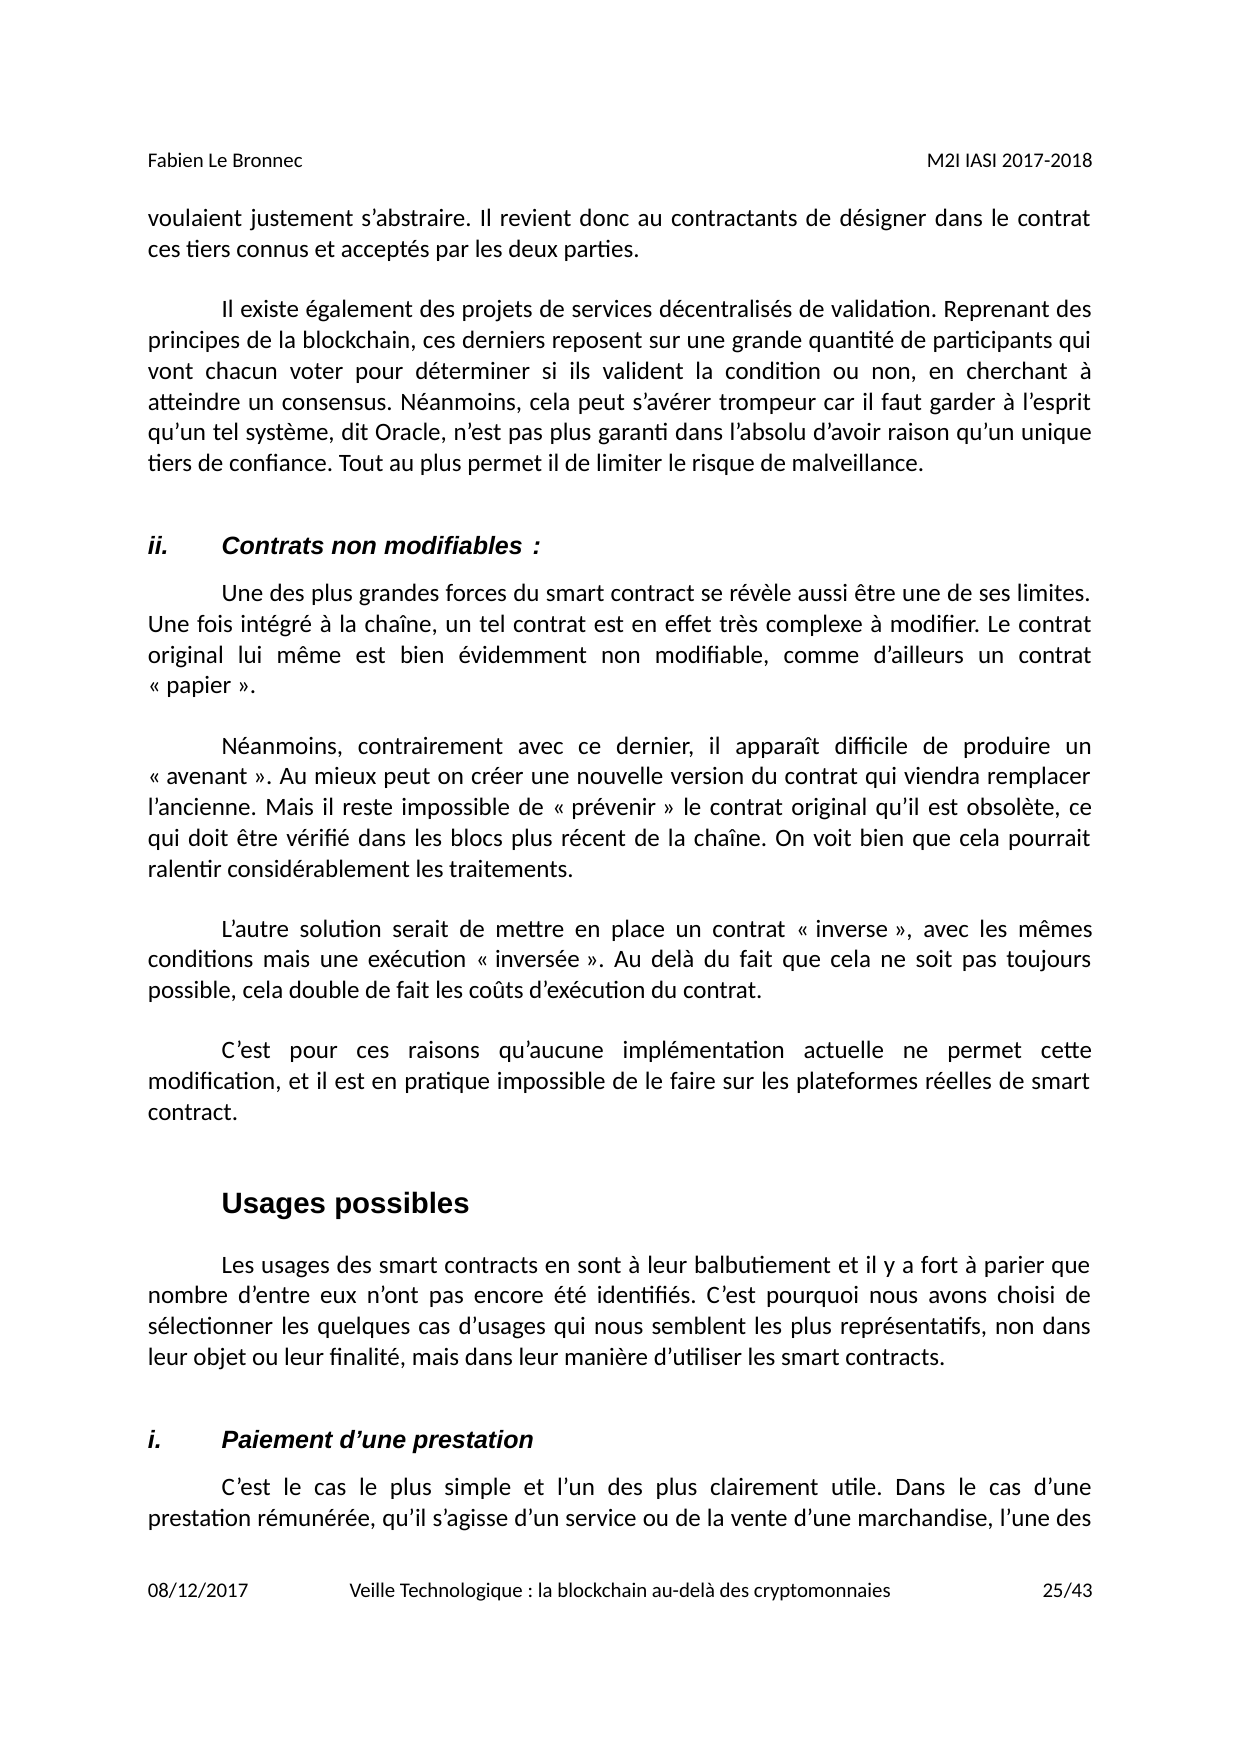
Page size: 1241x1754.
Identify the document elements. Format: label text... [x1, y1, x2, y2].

text Il existe également des projets de services décentralisés de validation. Reprenant des principes de la blockchain, ces derniers reposent sur une grande quantité de participants qui vont chacun voter pour déterminer si ils valident la condition ou non, en cherchant à atteindre un consensus. Néanmoins, cela peut s’avérer trompeur car il faut garder à l’esprit qu’un tel système, dit Oracle, n’est pas plus garanti dans l’absolu d’avoir raison qu’un unique tiers de confiance. Tout au plus permet il de limiter le risque de malveillance. [148, 293, 1093, 478]
text Une des plus grandes forces du smart contract se révèle aussi être une de ses limites. Une fois intégré à la chaîne, un tel contrat est en effet très complexe à modifier. Le contrat original lui même est bien évidemment non modifiable, comme d’ailleurs un contrat « papier ». [148, 577, 1093, 700]
text voulaient justement s’abstraire. Il revient donc au contractants de désigner dans le contrat ces tiers connus et acceptés par les deux parties. [148, 202, 1093, 264]
subtitle Contrats non modifiables : [148, 531, 1093, 560]
text Les usages des smart contracts en sont à leur balbutiement et il y a fort à parier que nombre d’entre eux n’ont pas encore été identifiés. C’est pourquoi nous avons choisi de sélectionner les quelques cas d’usages qui nous semblent les plus représentatifs, non dans leur objet ou leur finalité, mais dans leur manière d’utiliser les smart contracts. [148, 1249, 1093, 1372]
text C’est le cas le plus simple et l’un des plus clairement utile. Dans le cas d’une prestation rémunérée, qu’il s’agisse d’un service ou de la vente d’une marchandise, l’une des [148, 1471, 1093, 1533]
subtitle Usages possibles [148, 1186, 1093, 1219]
text C’est pour ces raisons qu’aucune implémentation actuelle ne permet cette modification, et il est en pratique impossible de le faire sur les plateformes réelles de smart contract. [148, 1034, 1093, 1127]
text Néanmoins, contrairement avec ce dernier, il apparaît difficile de produire un « avenant ». Au mieux peut on créer une nouvelle version du contrat qui viendra remplacer l’ancienne. Mais il reste impossible de « prévenir » le contrat original qu’il est obsolète, ce qui doit être vérifié dans les blocs plus récent de la chaîne. On voit bien que cela pourrait ralentir considérablement les traitements. [148, 730, 1093, 883]
text L’autre solution serait de mettre en place un contrat « inverse », avec les mêmes conditions mais une exécution « inversée ». Au delà du fait que cela ne soit pas toujours possible, cela double de fait les coûts d’exécution du contrat. [148, 913, 1093, 1005]
subtitle Paiement d’une prestation [148, 1425, 1093, 1454]
